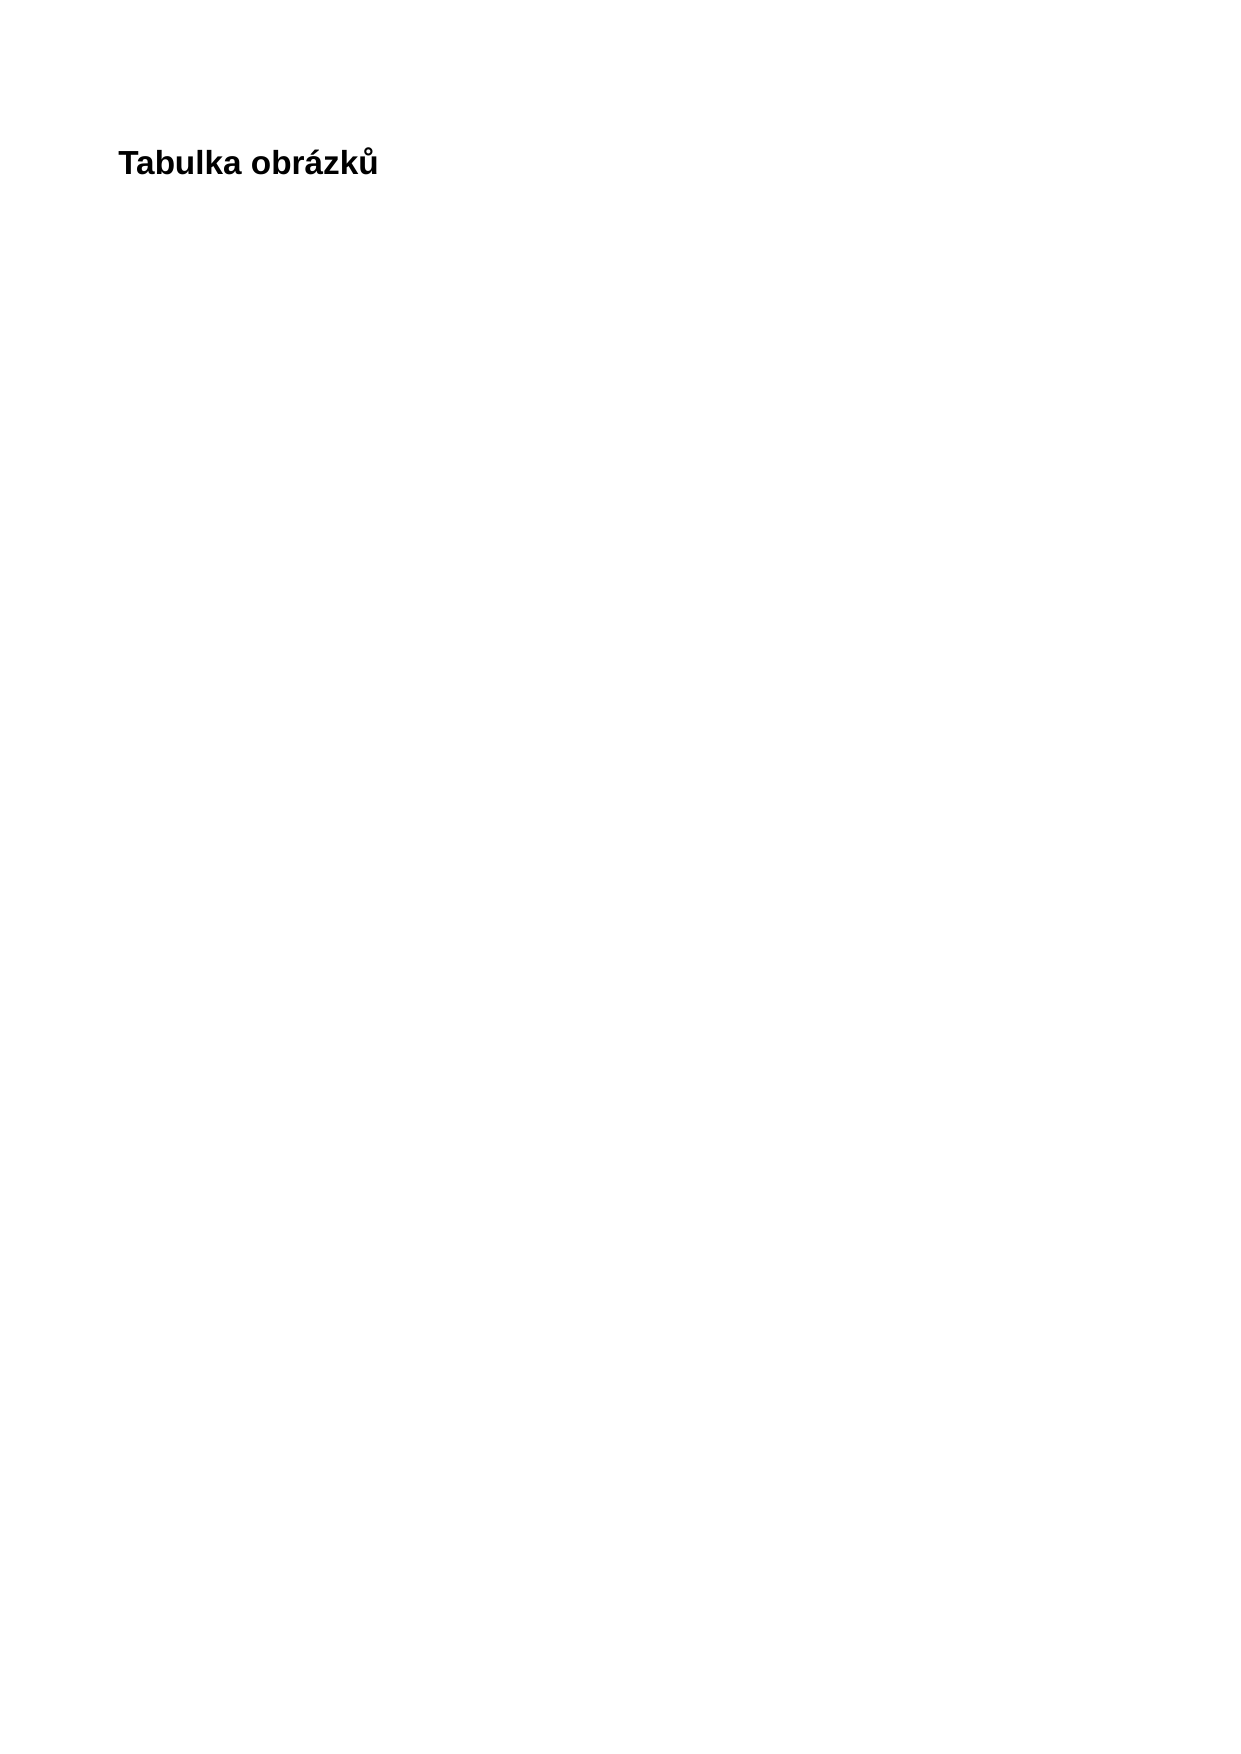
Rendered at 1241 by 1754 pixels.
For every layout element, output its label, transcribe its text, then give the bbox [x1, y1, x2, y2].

subtitle Tabulka obrázků [118, 143, 1122, 182]
